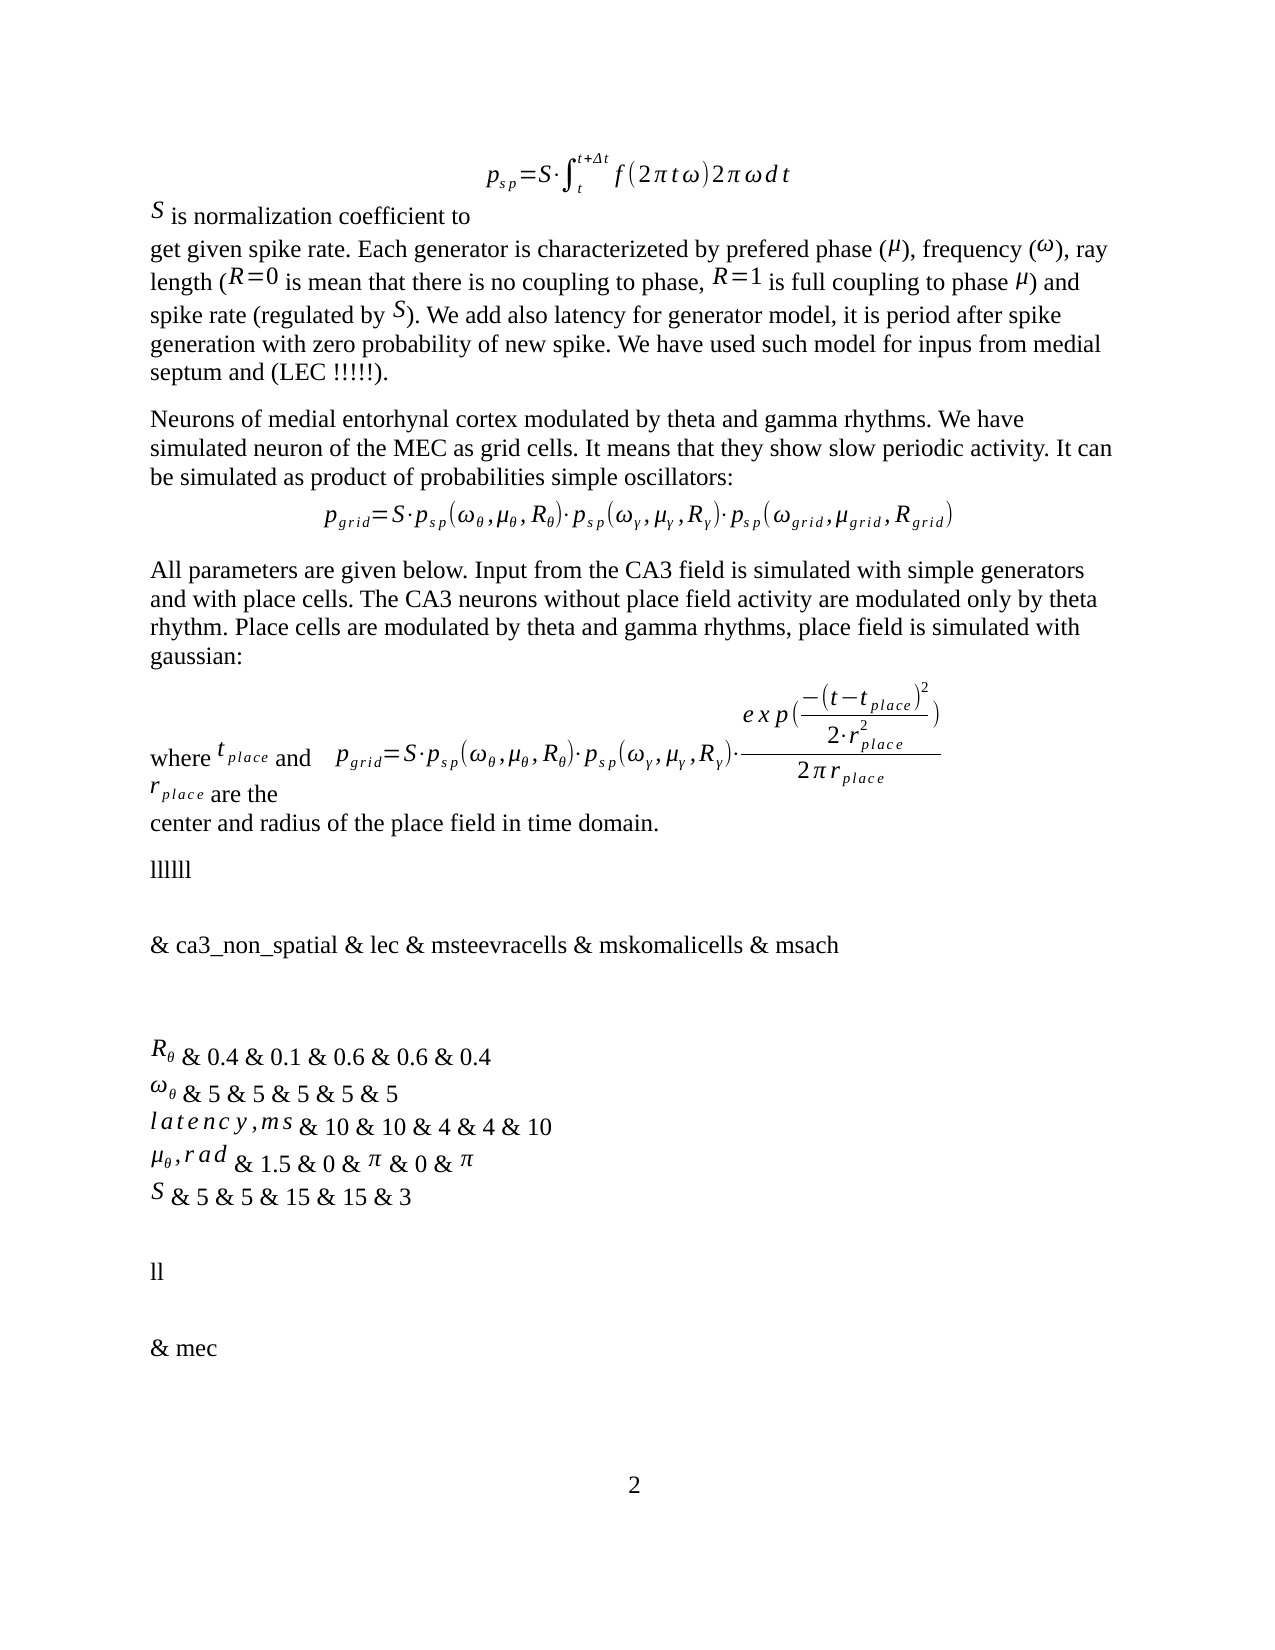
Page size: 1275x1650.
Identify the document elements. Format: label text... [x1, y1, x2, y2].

text Neurons of medial entorhynal cortex modulated by theta and gamma rhythms. We have simulated neuron of the MEC as grid cells. It means that they show slow periodic activity. It can be simulated as product of probabilities simple oscillators: [150, 404, 1125, 490]
text All parameters are given below. Input from the CA3 field is simulated with simple generators and with place cells. The CA3 neurons without place field activity are modulated only by theta rhythm. Place cells are modulated by theta and gamma rhythms, place field is simulated with gaussian: [150, 555, 1125, 670]
text & 0.4 & 0.1 & 0.6 & 0.6 & 0.4 & 5 & 5 & 5 & 5 & 5 & 10 & 10 & 4 & 4 & 10 & 1.5 & 0 & & 0 & & 5 & 5 & 15 & 15 & 3 [150, 1034, 1125, 1239]
text is normalization coefficient to get given spike rate. Each generator is characterizeted by prefered phase (), frequency (), ray length ( is mean that there is no coupling to phase, is full coupling to phase ) and spike rate (regulated by ). We add also latency for generator model, it is period after spike generation with zero probability of new spike. We have used such model for inpus from medial septum and (LEC !!!!!). [150, 197, 1125, 386]
text where and are the center and radius of the place field in time domain. [150, 734, 1125, 837]
text ll [150, 1257, 1125, 1286]
text & mec [150, 1304, 1125, 1419]
text llllll [150, 855, 1125, 883]
text & ca3_non_spatial & lec & msteevracells & mskomalicells & msach [150, 901, 1125, 1016]
